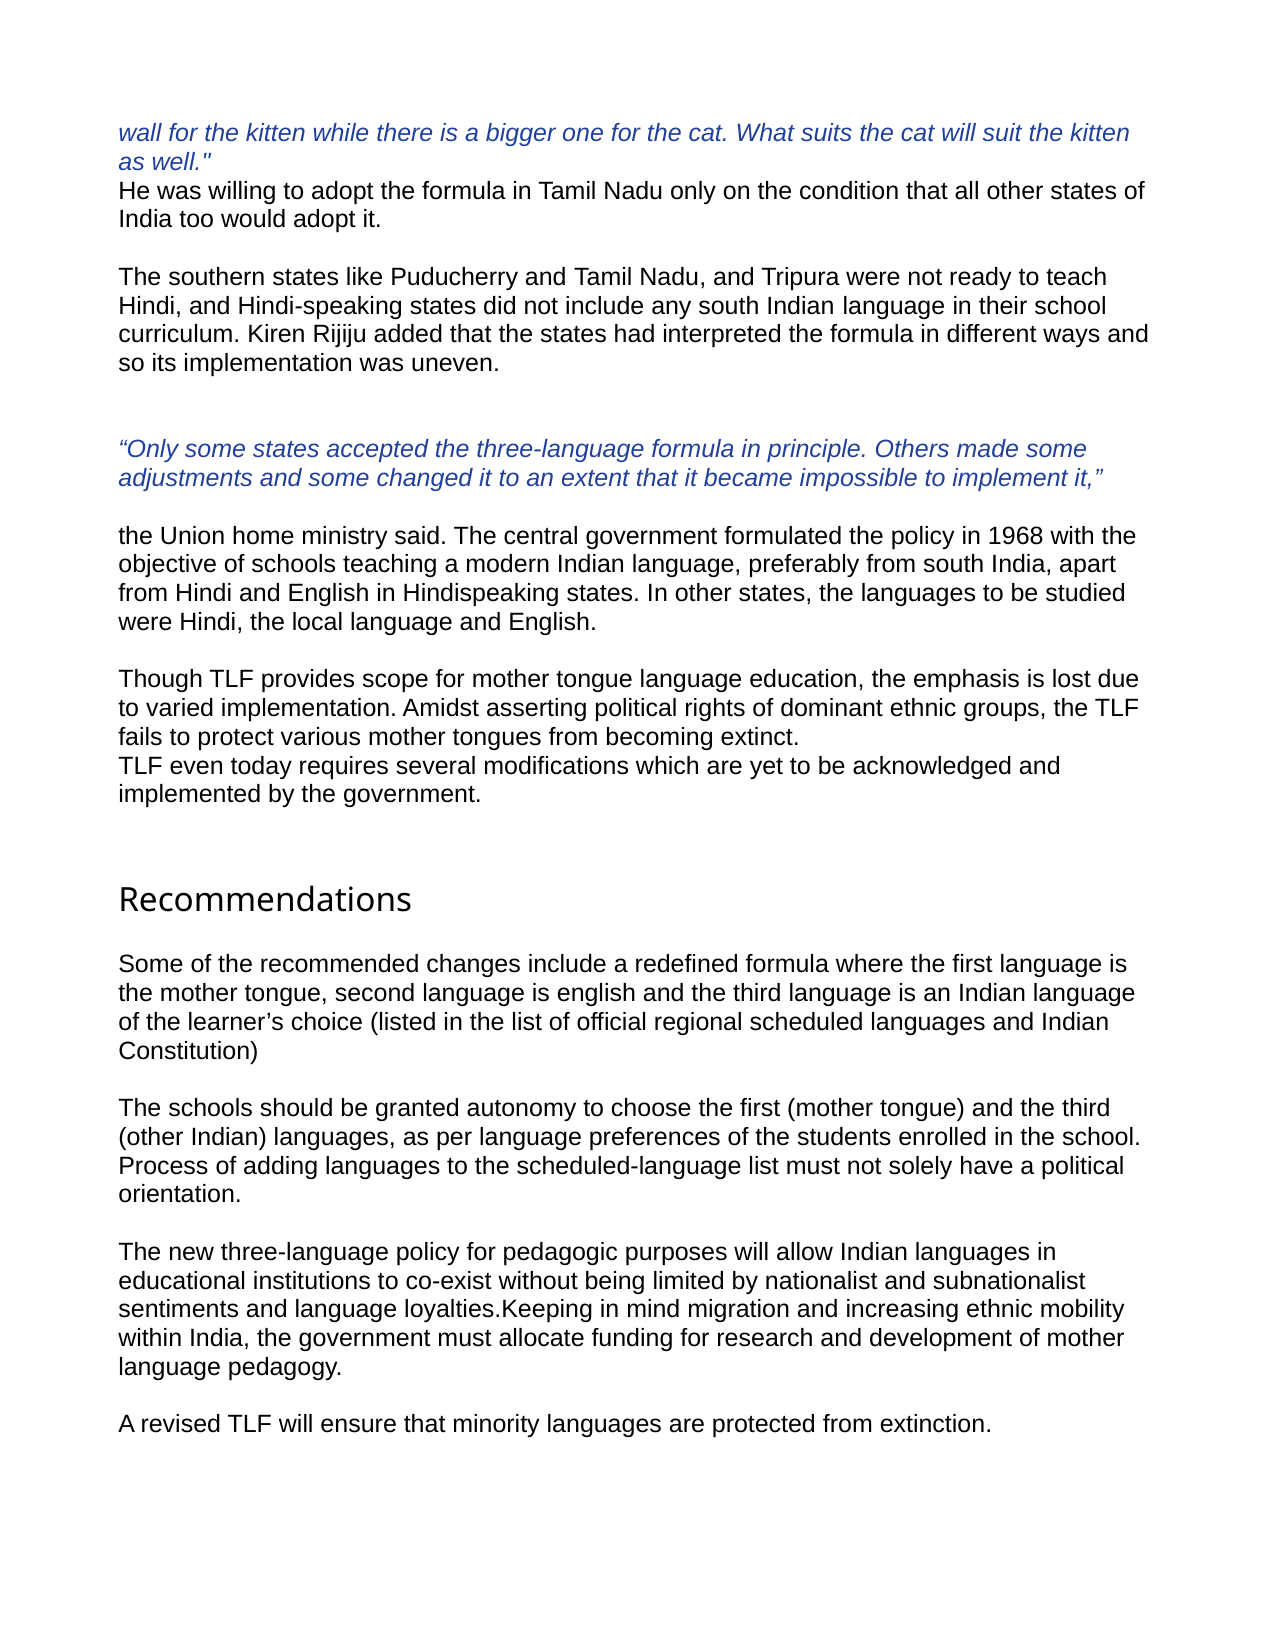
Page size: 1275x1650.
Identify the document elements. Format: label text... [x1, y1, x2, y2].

text Some of the recommended changes include a redefined formula where the first language is the mother tongue, second language is english and the third language is an Indian language of the learner’s choice (listed in the list of official regional scheduled languages and Indian Constitution) [118, 949, 1157, 1064]
text He was willing to adopt the formula in Tamil Nadu only on the condition that all other states of India too would adopt it. [118, 176, 1157, 233]
text A revised TLF will ensure that minority languages are protected from extinction. [118, 1409, 1157, 1438]
text Recommendations [118, 875, 1157, 921]
text wall for the kitten while there is a bigger one for the cat. What suits the cat will suit the kitten as well." [118, 118, 1157, 176]
text the Union home ministry said. The central government formulated the policy in 1968 with the objective of schools teaching a modern Indian language, preferably from south India, apart from Hindi and English in Hindispeaking states. In other states, the languages to be studied were Hindi, the local language and English. [118, 521, 1157, 636]
text The southern states like Puducherry and Tamil Nadu, and Tripura were not ready to teach Hindi, and Hindi-speaking states did not include any south Indian language in their school curriculum. Kiren Rijiju added that the states had interpreted the formula in different ways and so its implementation was uneven. [118, 262, 1157, 377]
text The schools should be granted autonomy to choose the first (mother tongue) and the third (other Indian) languages, as per language preferences of the students enrolled in the school. [118, 1093, 1157, 1151]
text TLF even today requires several modifications which are yet to be acknowledged and implemented by the government. [118, 751, 1157, 808]
text Though TLF provides scope for mother tongue language education, the emphasis is lost due to varied implementation. Amidst asserting political rights of dominant ethnic groups, the TLF fails to protect various mother tongues from becoming extinct. [118, 664, 1157, 751]
text “Only some states accepted the three-language formula in principle. Others made some adjustments and some changed it to an extent that it became impossible to implement it,” [118, 406, 1157, 492]
text The new three-language policy for pedagogic purposes will allow Indian languages in educational institutions to co-exist without being limited by nationalist and subnationalist sentiments and language loyalties.Keeping in mind migration and increasing ethnic mobility within India, the government must allocate funding for research and development of mother language pedagogy. [118, 1237, 1157, 1381]
text Process of adding languages to the scheduled-language list must not solely have a political orientation. [118, 1151, 1157, 1208]
